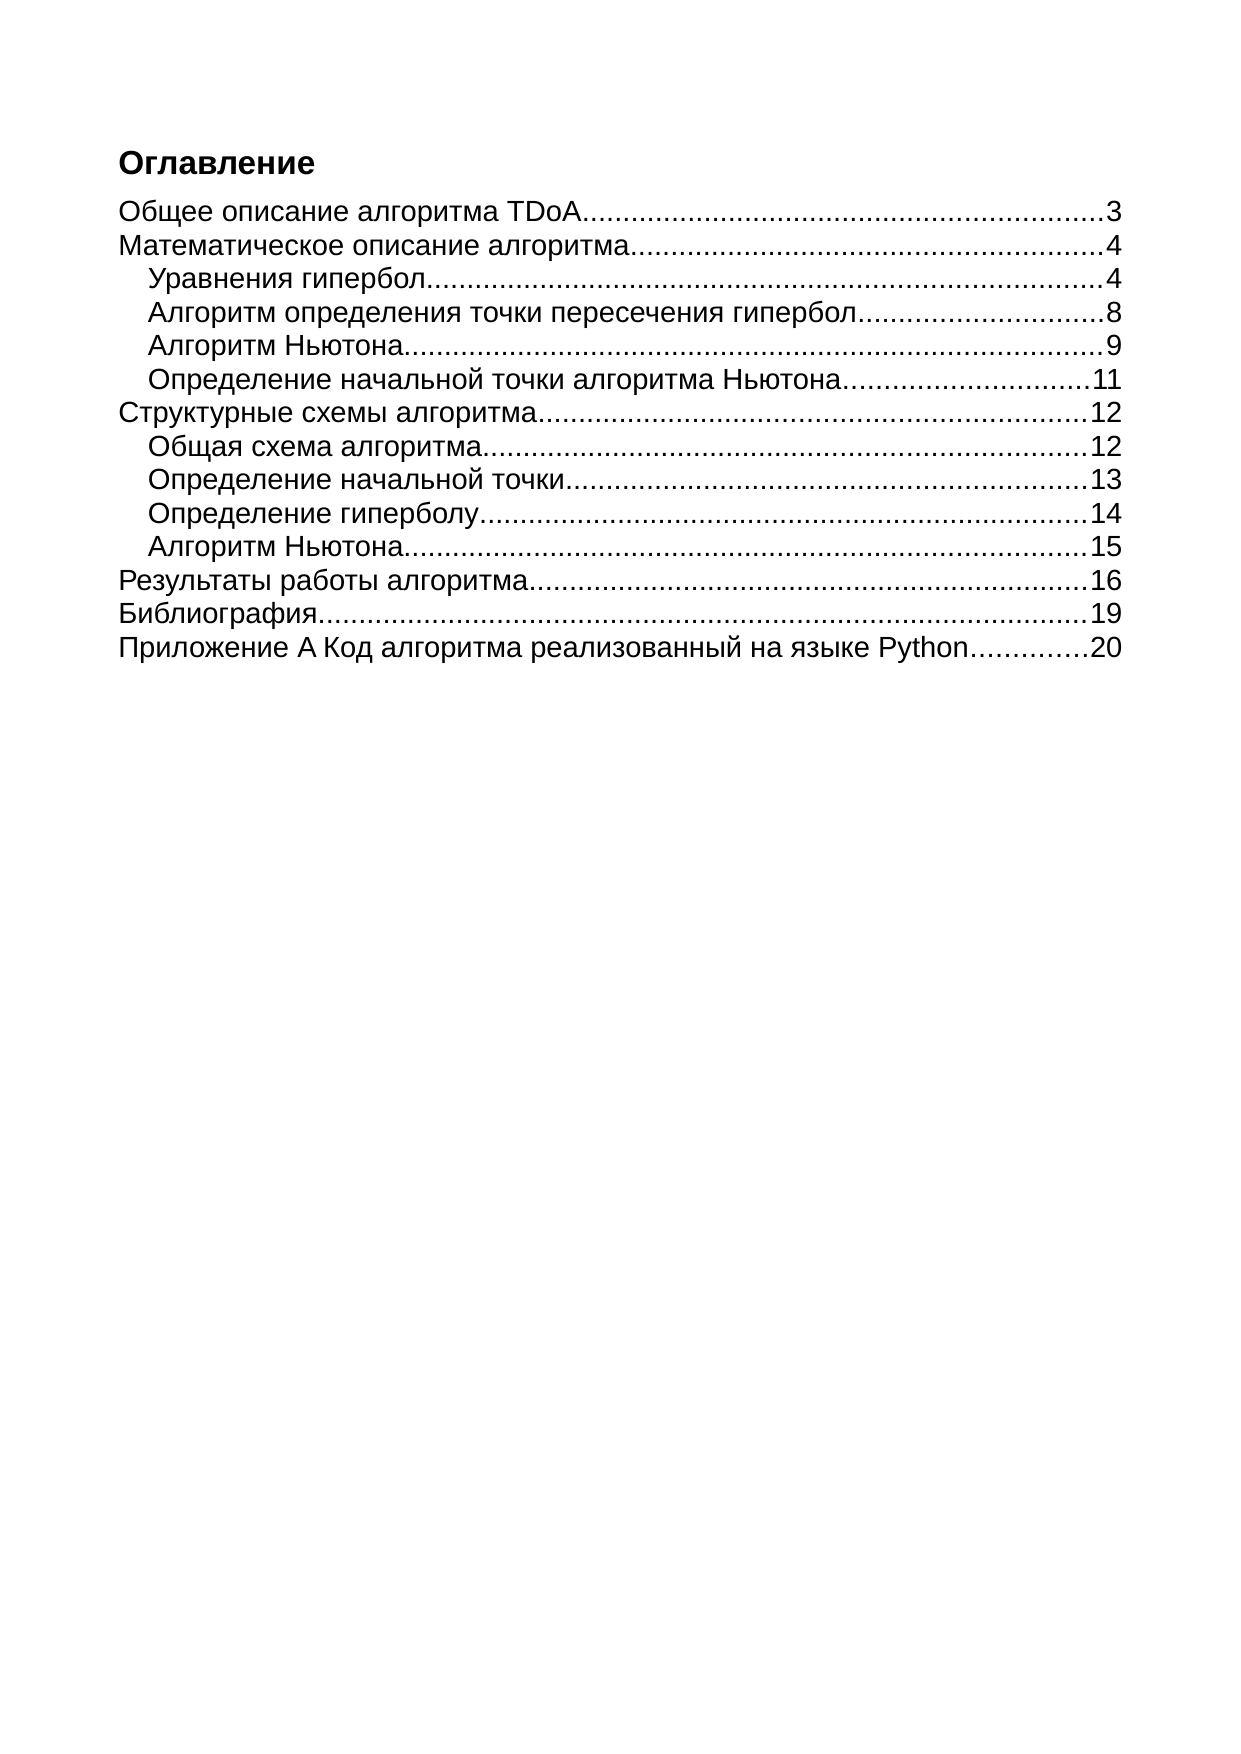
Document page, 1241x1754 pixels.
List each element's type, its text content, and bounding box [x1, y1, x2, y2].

text Алгоритм Ньютона 15 [148, 529, 1122, 563]
text Алгоритм определения точки пересечения гипербол 8 [148, 295, 1122, 328]
text Определение гиперболу 14 [148, 496, 1122, 529]
text Уравнения гипербол 4 [148, 261, 1122, 295]
subtitle Оглавление [118, 143, 1122, 182]
text Математическое описание алгоритма 4 [118, 228, 1122, 261]
text Результаты работы алгоритма 16 [118, 563, 1122, 597]
text Приложение A Код алгоритма реализованный на языке Python 20 [118, 630, 1122, 664]
text Библиография 19 [118, 597, 1122, 630]
text Определение начальной точки алгоритма Ньютона 11 [148, 362, 1122, 395]
text Определение начальной точки 13 [148, 462, 1122, 496]
text Алгоритм Ньютона 9 [148, 328, 1122, 362]
text Общая схема алгоритма 12 [148, 429, 1122, 462]
text Структурные схемы алгоритма 12 [118, 395, 1122, 429]
text Общее описание алгоритма TDoA 3 [118, 194, 1122, 228]
